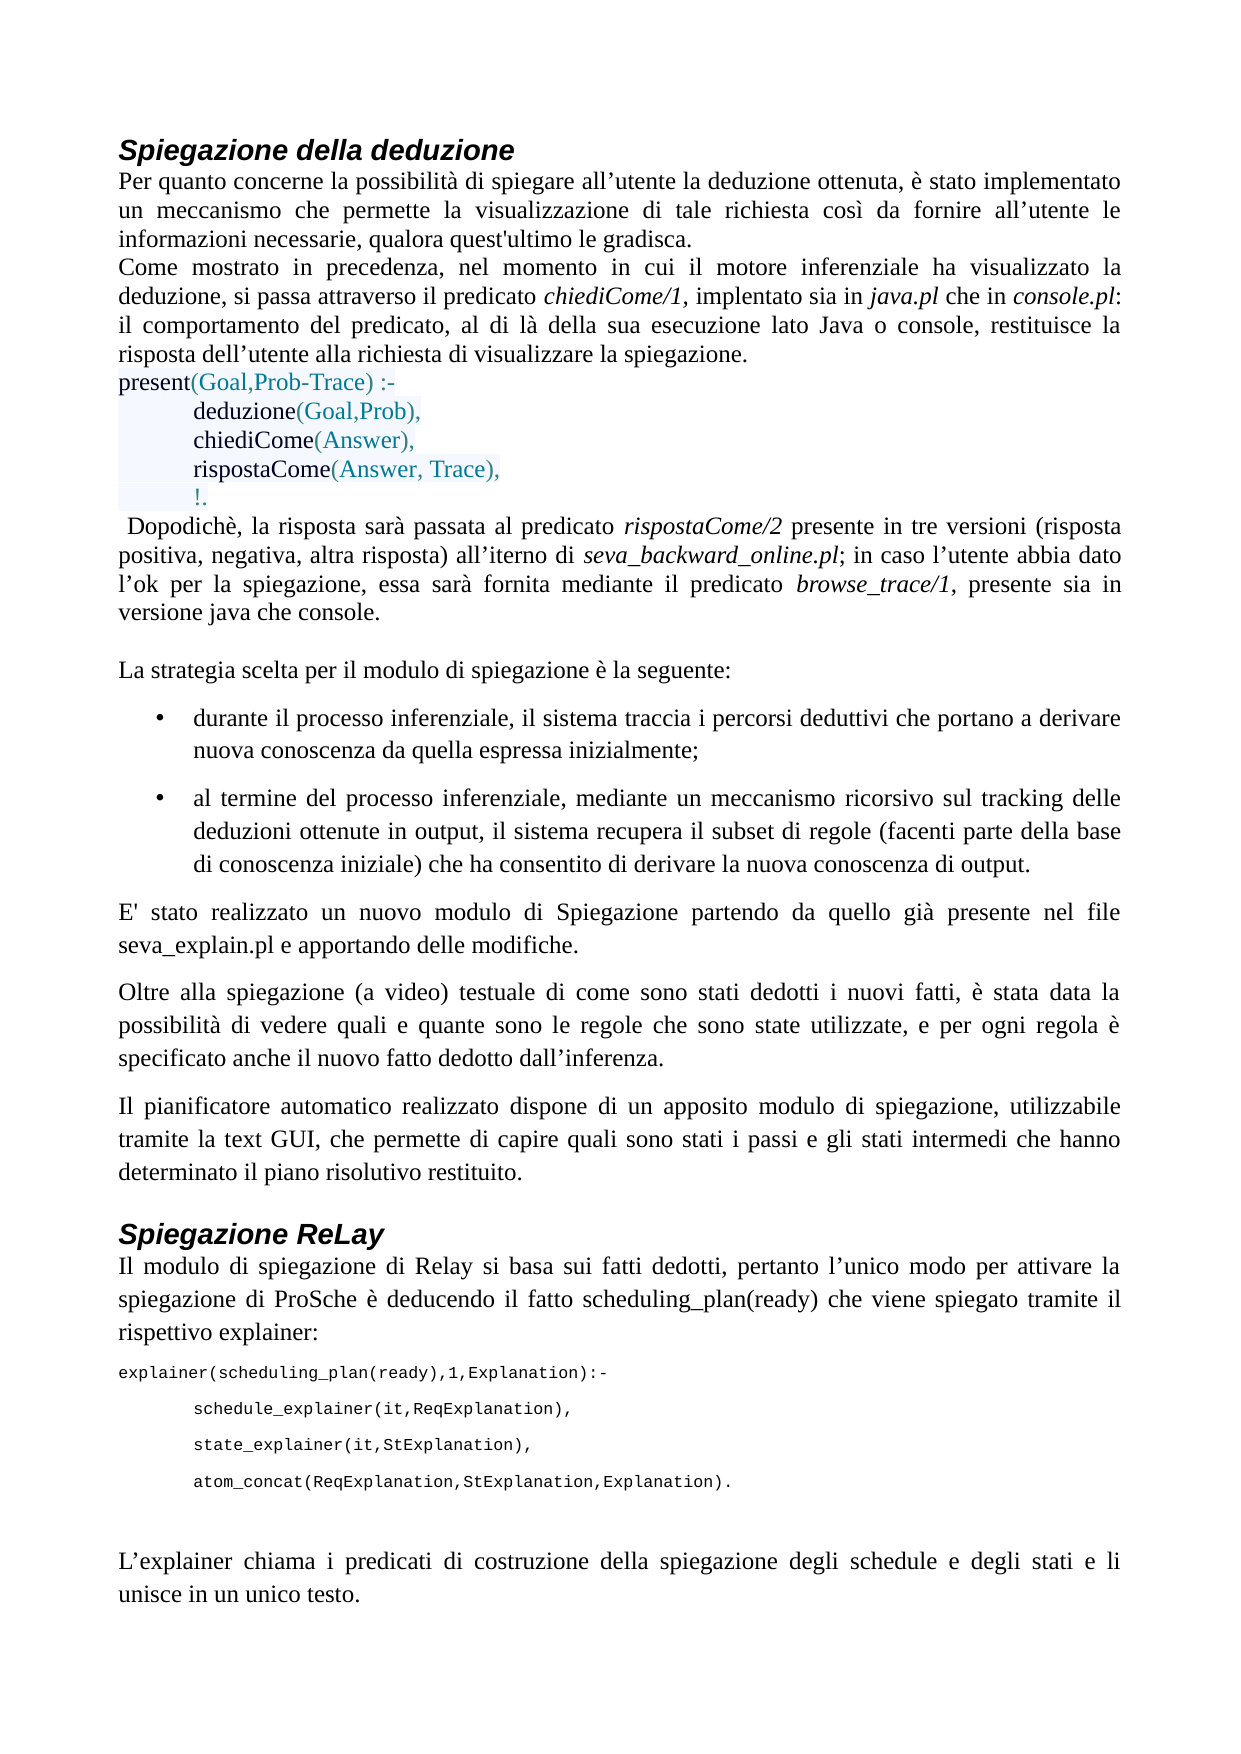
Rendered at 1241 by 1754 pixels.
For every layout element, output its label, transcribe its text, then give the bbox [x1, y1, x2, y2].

text chiediCome(Answer), [118, 425, 1122, 454]
text deduzione(Goal,Prob), [118, 396, 1122, 425]
text Come mostrato in precedenza, nel momento in cui il motore inferenziale ha visualizzato la deduzione, si passa attraverso il predicato chiediCome/1, implentato sia in java.pl che in console.pl: il comportamento del predicato, al di là della sua esecuzione lato Java o console, restituisce la risposta dell’utente alla richiesta di visualizzare la spiegazione. [118, 252, 1122, 367]
text Oltre alla spiegazione (a video) testuale di come sono stati dedotti i nuovi fatti, è stata data la possibilità di vedere quali e quante sono le regole che sono state utilizzate, e per ogni regola è specificato anche il nuovo fatto dedotto dall’inferenza. [118, 977, 1122, 1072]
text present(Goal,Prob-Trace) :- [118, 367, 1122, 396]
text schedule_explainer(it,ReqExplanation), [118, 1401, 1122, 1419]
text rispostaCome(Answer, Trace), [118, 454, 1122, 482]
text La strategia scelta per il modulo di spiegazione è la seguente: [118, 655, 1122, 684]
text !. [118, 482, 1122, 511]
text Dopodichè, la risposta sarà passata al predicato rispostaCome/2 presente in tre versioni (risposta positiva, negativa, altra risposta) all’iterno di seva_backward_online.pl; in caso l’utente abbia dato l’ok per la spiegazione, essa sarà fornita mediante il predicato browse_trace/1, presente sia in versione java che console. [118, 511, 1122, 626]
list durante il processo inferenziale, il sistema traccia i percorsi deduttivi che portano a derivare nuova conoscenza da quella espressa inizialmente; [156, 703, 1122, 764]
text Il pianificatore automatico realizzato dispone di un apposito modulo di spiegazione, utilizzabile tramite la text GUI, che permette di capire quali sono stati i passi e gli stati intermedi che hanno determinato il piano risolutivo restituito. [118, 1091, 1122, 1186]
text state_explainer(it,StExplanation), [118, 1437, 1122, 1456]
text E' stato realizzato un nuovo modulo di Spiegazione partendo da quello già presente nel file seva_explain.pl e apportando delle modifiche. [118, 897, 1122, 959]
subtitle Spiegazione ReLay [118, 1217, 1122, 1251]
subtitle Spiegazione della deduzione [118, 133, 1122, 166]
list al termine del processo inferenziale, mediante un meccanismo ricorsivo sul tracking delle deduzioni ottenute in output, il sistema recupera il subset di regole (facenti parte della base di conoscenza iniziale) che ha consentito di derivare la nuova conoscenza di output. [156, 783, 1122, 878]
text Per quanto concerne la possibilità di spiegare all’utente la deduzione ottenuta, è stato implementato un meccanismo che permette la visualizzazione di tale richiesta così da fornire all’utente le informazioni necessarie, qualora quest'ultimo le gradisca. [118, 166, 1122, 252]
text atom_concat(ReqExplanation,StExplanation,Explanation). [118, 1473, 1122, 1492]
text Il modulo di spiegazione di Relay si basa sui fatti dedotti, pertanto l’unico modo per attivare la spiegazione di ProSche è deducendo il fatto scheduling_plan(ready) che viene spiegato tramite il rispettivo explainer: [118, 1251, 1122, 1346]
text L’explainer chiama i predicati di costruzione della spiegazione degli schedule e degli stati e li unisce in un unico testo. [118, 1546, 1122, 1607]
text explainer(scheduling_plan(ready),1,Explanation):- [118, 1364, 1122, 1383]
